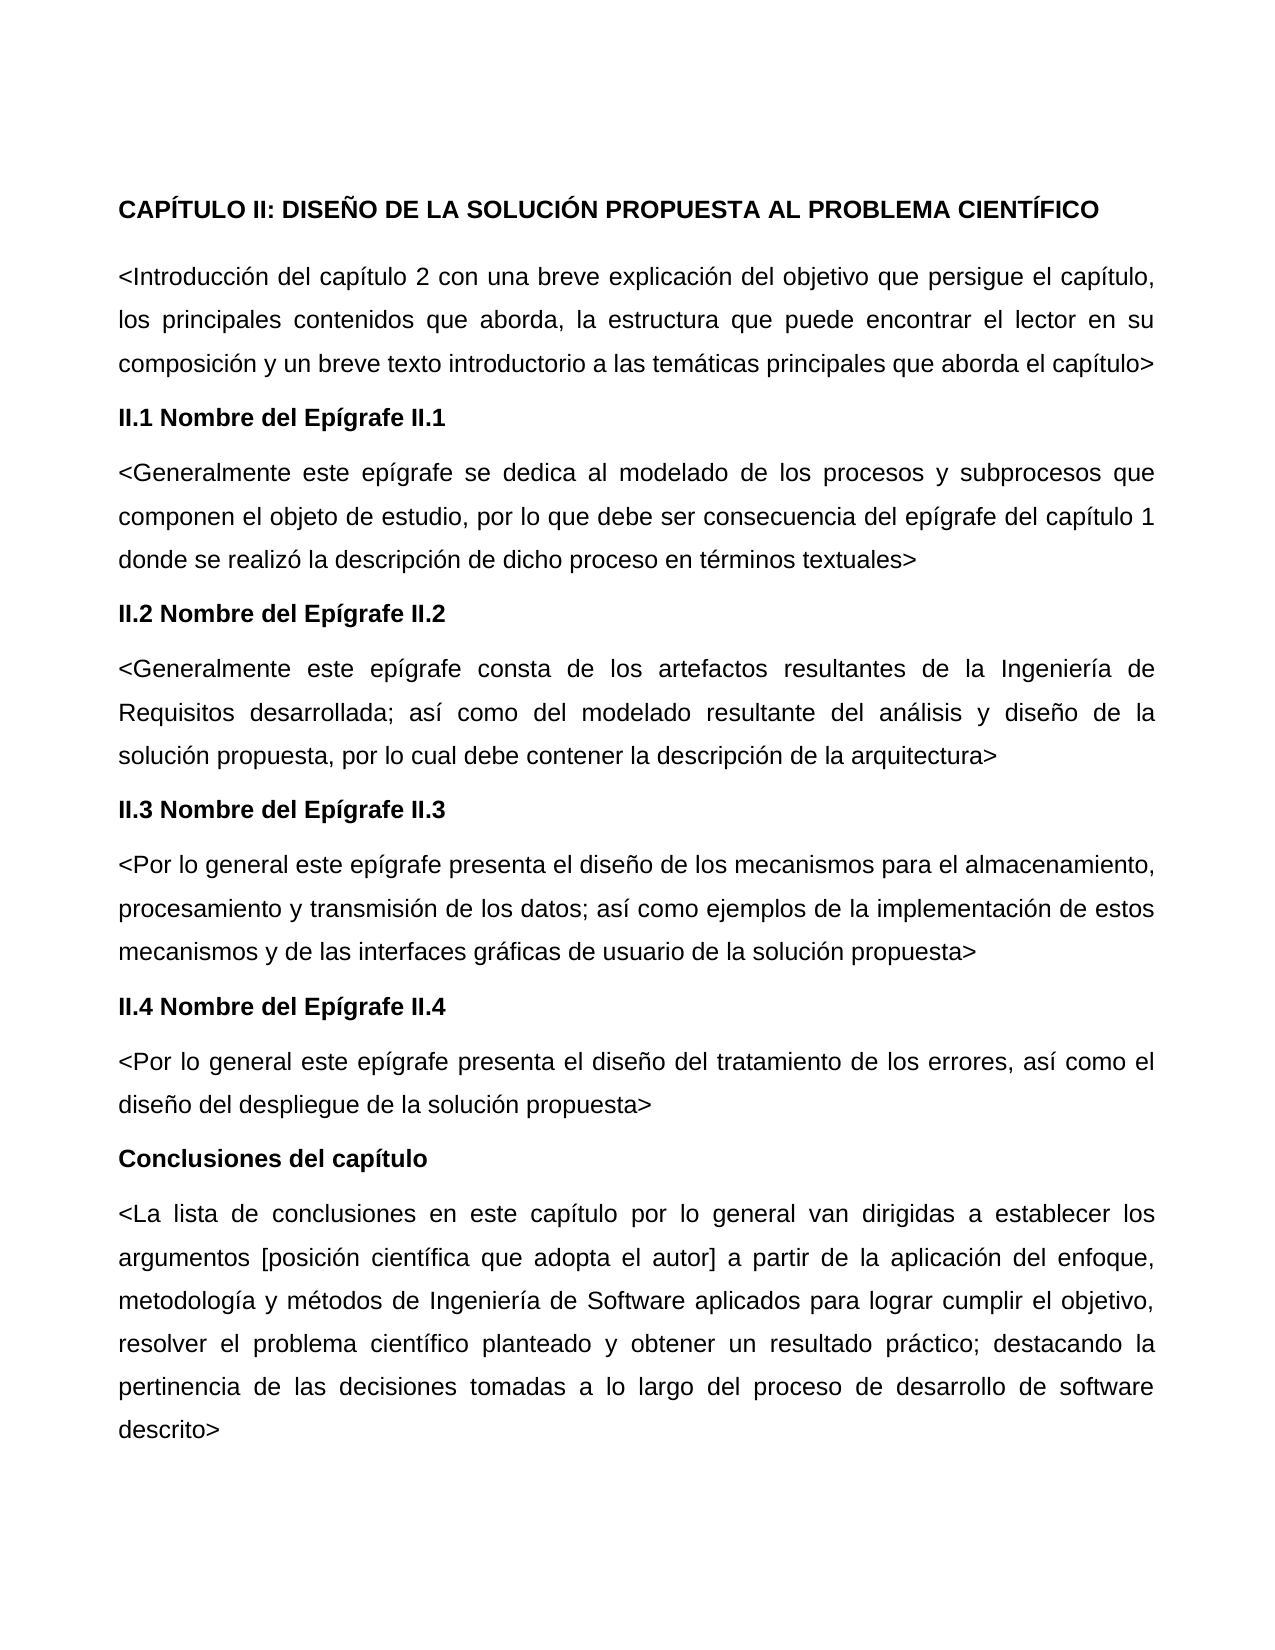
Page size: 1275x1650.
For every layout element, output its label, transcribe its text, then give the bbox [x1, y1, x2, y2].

subtitle CAPÍTULO II: DISEÑO DE LA SOLUCIÓN PROPUESTA AL PROBLEMA CIENTÍFICO [118, 196, 1157, 224]
text <Por lo general este epígrafe presenta el diseño de los mecanismos para el almacenamiento, procesamiento y transmisión de los datos; así como ejemplos de la implementación de estos mecanismos y de las interfaces gráficas de usuario de la solución propuesta> [118, 850, 1157, 965]
text <La lista de conclusiones en este capítulo por lo general van dirigidas a establecer los argumentos [posición científica que adopta el autor] a partir de la aplicación del enfoque, metodología y métodos de Ingeniería de Software aplicados para lograr cumplir el objetivo, resolver el problema científico planteado y obtener un resultado práctico; destacando la pertinencia de las decisiones tomadas a lo largo del proceso de desarrollo de software descrito> [118, 1199, 1157, 1444]
text <Generalmente este epígrafe se dedica al modelado de los procesos y subprocesos que componen el objeto de estudio, por lo que debe ser consecuencia del epígrafe del capítulo 1 donde se realizó la descripción de dicho proceso en términos textuales> [118, 458, 1157, 573]
subtitle Conclusiones del capítulo [118, 1144, 1157, 1173]
subtitle II.1 Nombre del Epígrafe II.1 [118, 403, 1157, 432]
text <Generalmente este epígrafe consta de los artefactos resultantes de la Ingeniería de Requisitos desarrollada; así como del modelado resultante del análisis y diseño de la solución propuesta, por lo cual debe contener la descripción de la arquitectura> [118, 654, 1157, 769]
subtitle II.3 Nombre del Epígrafe II.3 [118, 796, 1157, 824]
text <Por lo general este epígrafe presenta el diseño del tratamiento de los errores, así como el diseño del despliegue de la solución propuesta> [118, 1046, 1157, 1118]
subtitle II.4 Nombre del Epígrafe II.4 [118, 992, 1157, 1020]
text <Introducción del capítulo 2 con una breve explicación del objetivo que persigue el capítulo, los principales contenidos que aborda, la estructura que puede encontrar el lector en su composición y un breve texto introductorio a las temáticas principales que aborda el capítulo> [118, 262, 1157, 377]
subtitle II.2 Nombre del Epígrafe II.2 [118, 599, 1157, 628]
